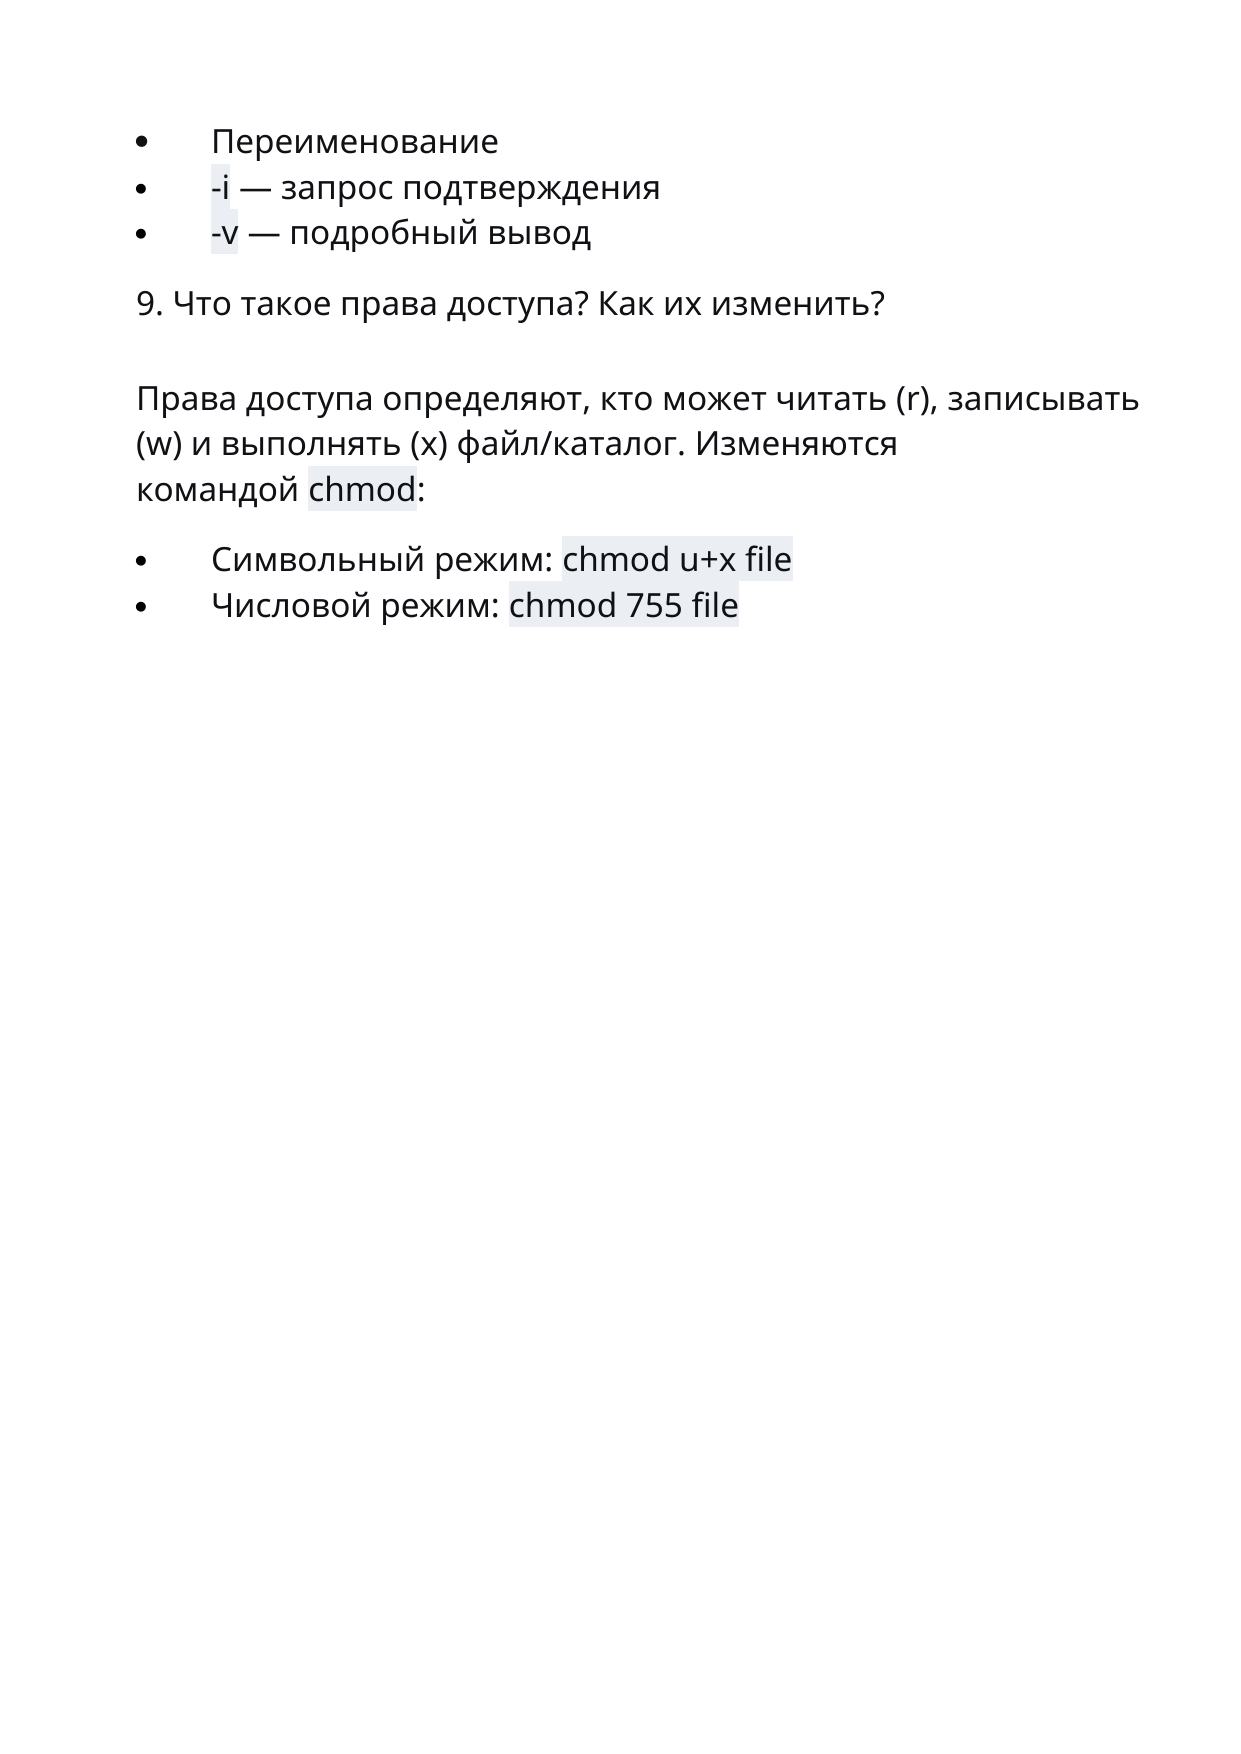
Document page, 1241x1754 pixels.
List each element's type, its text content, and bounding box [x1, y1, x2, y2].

list Числовой режим: chmod 755 file [136, 581, 1163, 627]
text Права доступа определяют, кто может читать (r), записывать (w) и выполнять (x) файл/каталог. Изменяются командой chmod: [136, 375, 1163, 511]
list Символьный режим: chmod u+x file [136, 536, 1163, 581]
list Переименование [136, 118, 1163, 163]
text 9. Что такое права доступа? Как их изменить? [136, 279, 1163, 325]
list -i — запрос подтверждения [136, 163, 1163, 209]
list -v — подробный вывод [136, 209, 1163, 254]
